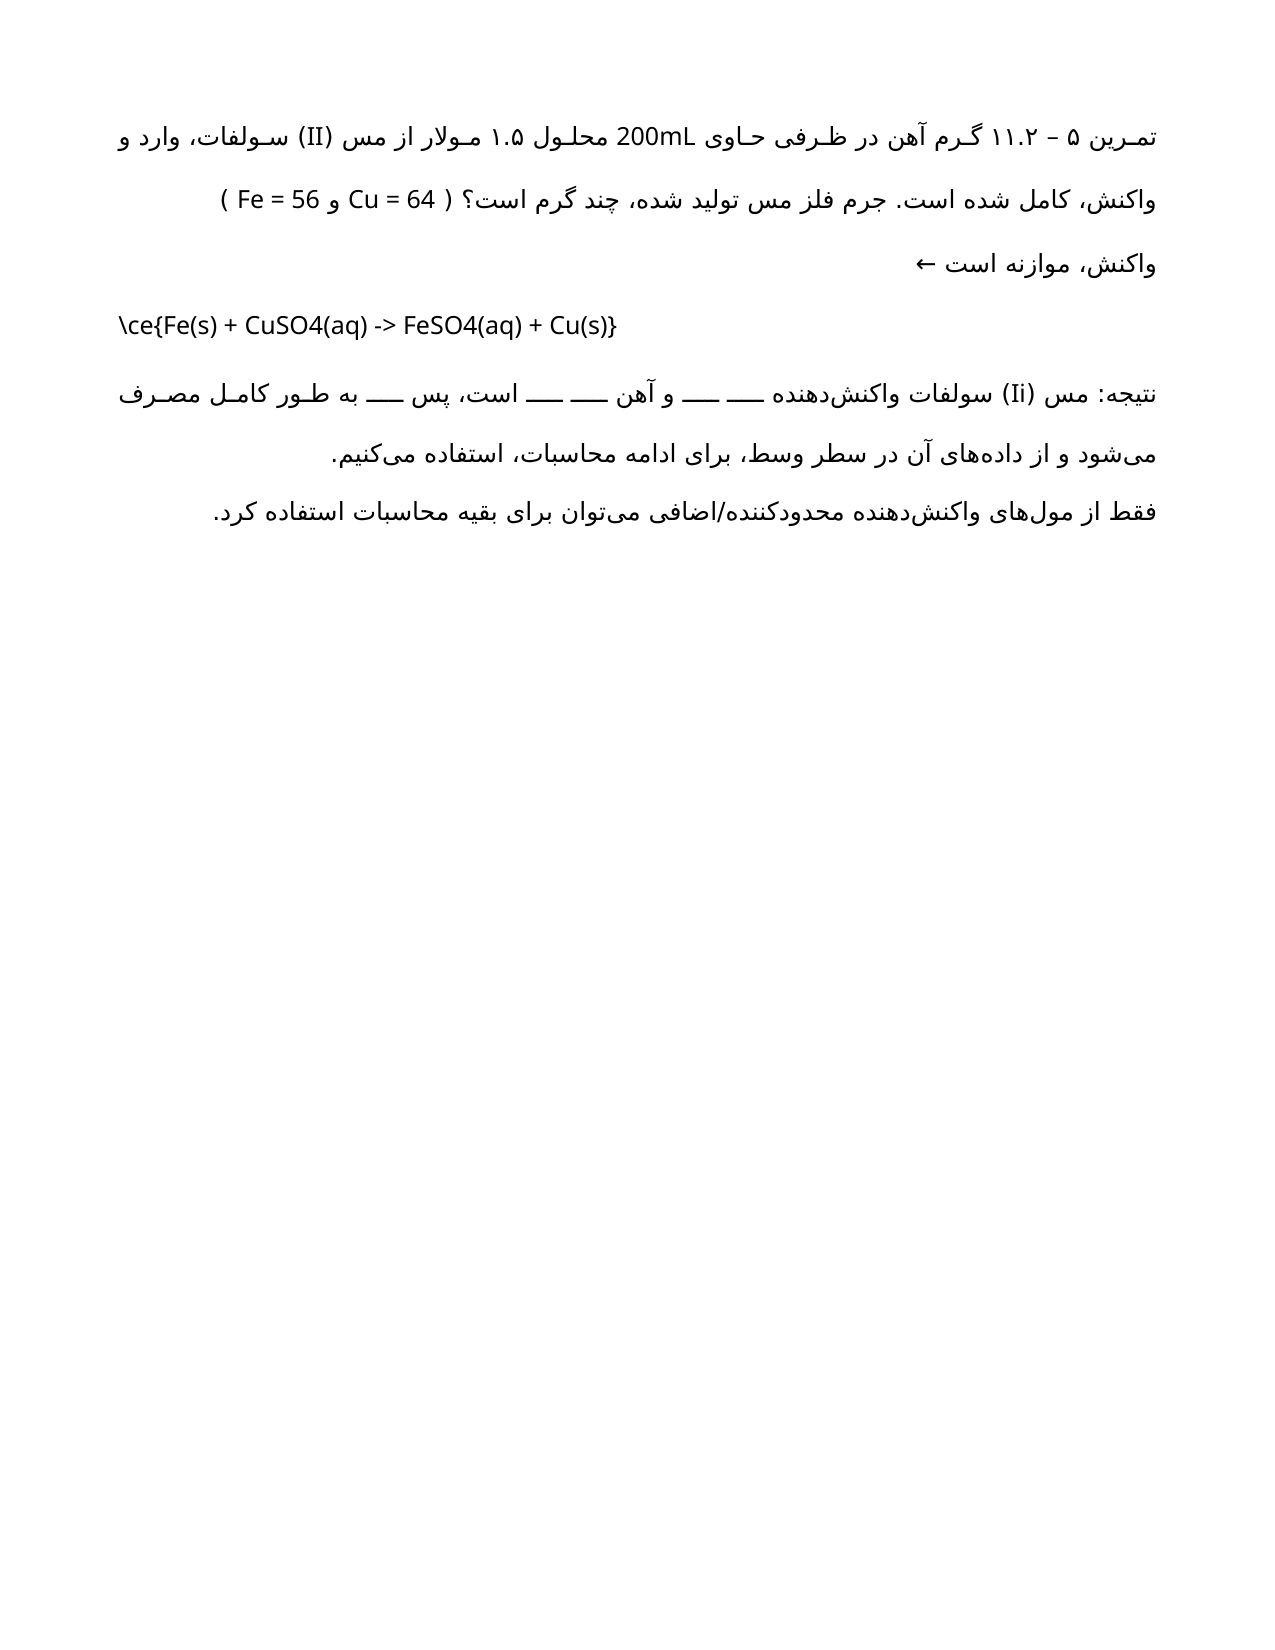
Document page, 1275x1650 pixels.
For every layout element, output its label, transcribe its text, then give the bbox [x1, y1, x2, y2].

text واکنش، موازنه است ← [118, 249, 1157, 279]
text فقط از مول‌های واکنش‌دهنده محدودکننده/اضافی می‌توان برای بقیه محاسبات استفاده کرد. [118, 497, 1157, 527]
text \ce{Fe(s) + CuSO4(aq) -> FeSO4(aq) + Cu(s)} [118, 308, 1157, 342]
text تمرین ۵ – ۱۱.۲ گرم آهن در ظرفی حاوی 200mL محلول ۱.۵ مولار از مس (II) سولفات، وارد و واکنش، کامل شده است. جرم فلز مس تولید شده، چند گرم است؟ ( Cu = 64 و Fe = 56 ) [118, 118, 1157, 215]
text نتیجه: مس (Ii) سولفات واکنش‌دهنده ـــــ ـــــ و آهن ـــــ ـــــ است، پس ـــــ به طور کامل مصرف می‌شود و از داده‌های آن در سطر وسط، برای ادامه محاسبات، استفاده می‌کنیم. [118, 376, 1157, 468]
